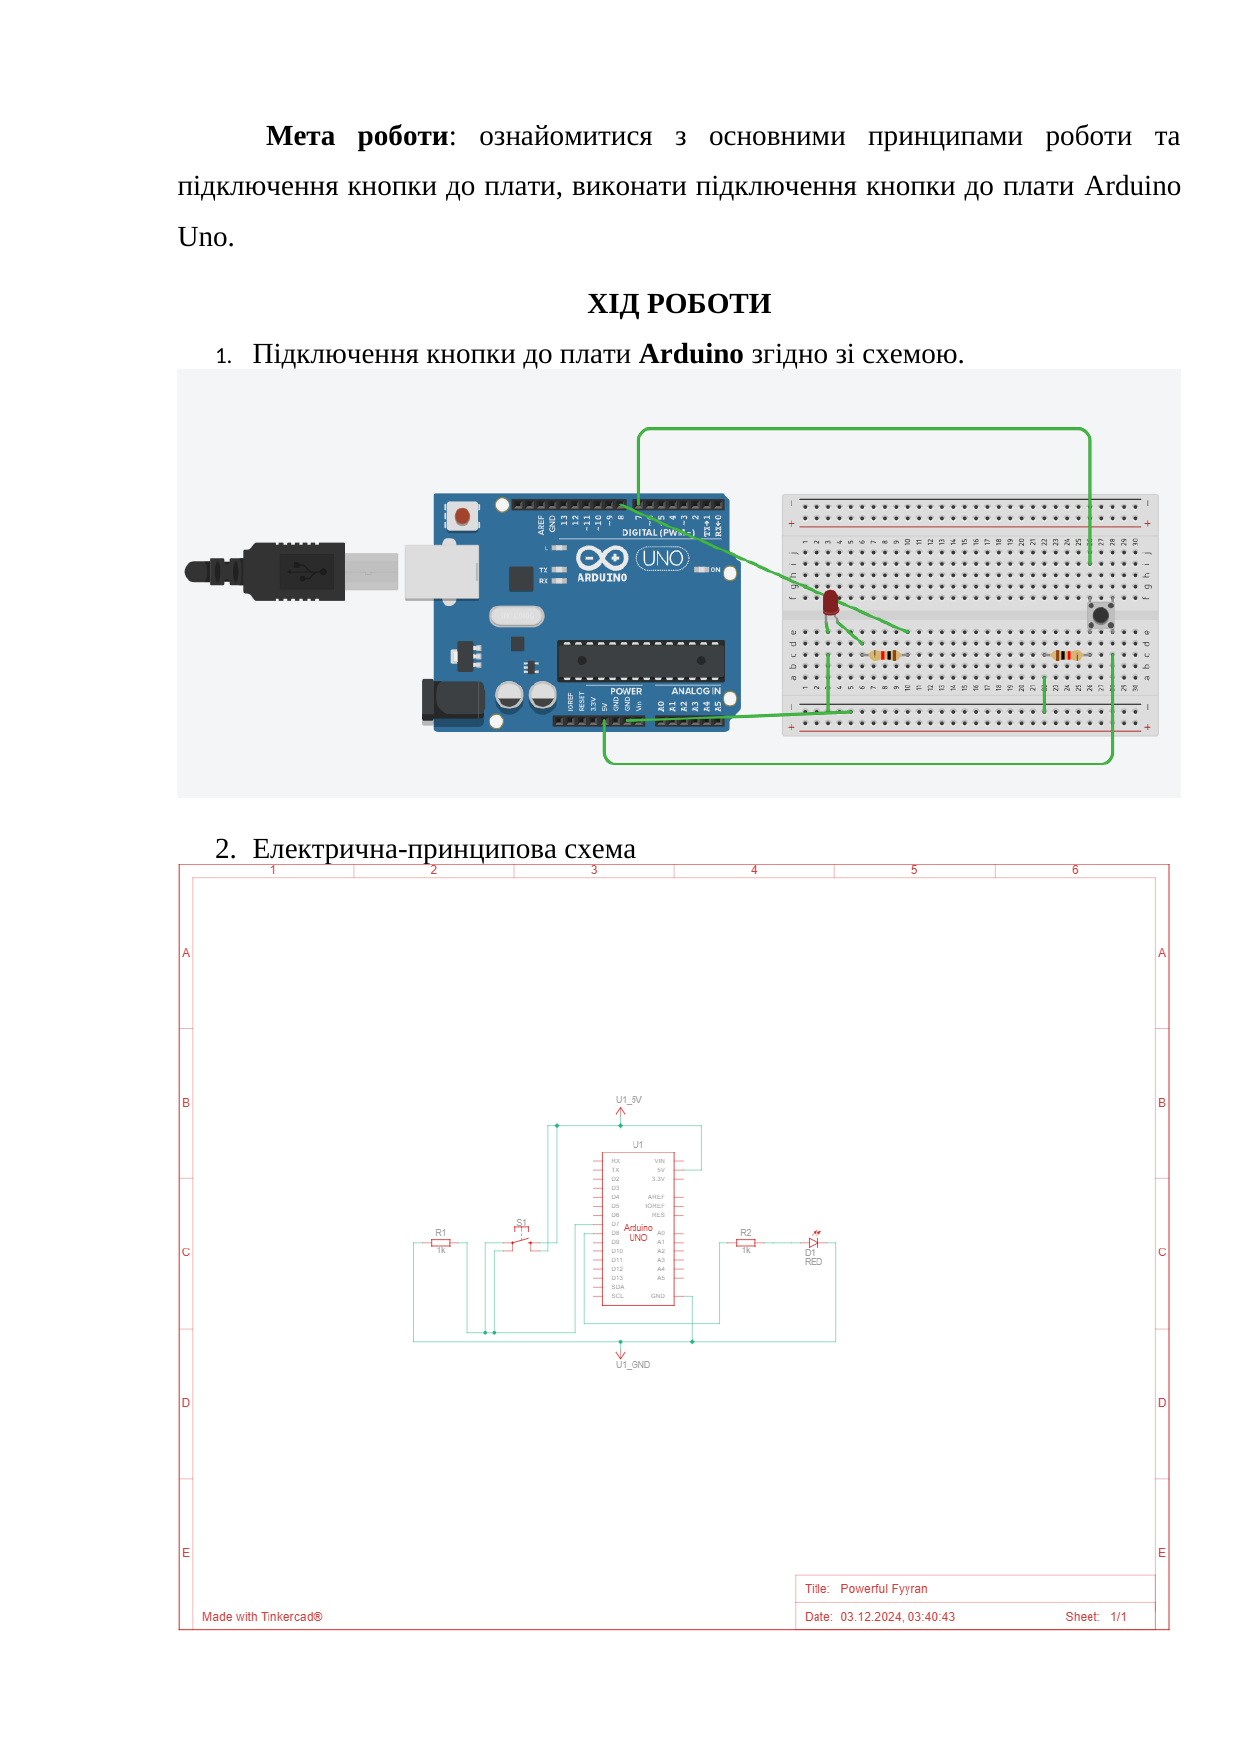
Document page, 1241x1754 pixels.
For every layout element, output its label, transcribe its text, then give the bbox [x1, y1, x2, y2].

list Електрична-принципова схема [215, 831, 1181, 864]
list Підключення кнопки до плати Arduino згідно зі схемою. [215, 336, 1181, 369]
text ХІД РОБОТИ [177, 286, 1181, 319]
picture [177, 864, 1182, 1633]
text Мета роботи: ознайомитися з основними принципами роботи та підключення кнопки до плати, виконати підключення кнопки до плати Arduino Uno. [177, 118, 1181, 252]
picture [177, 369, 1182, 798]
